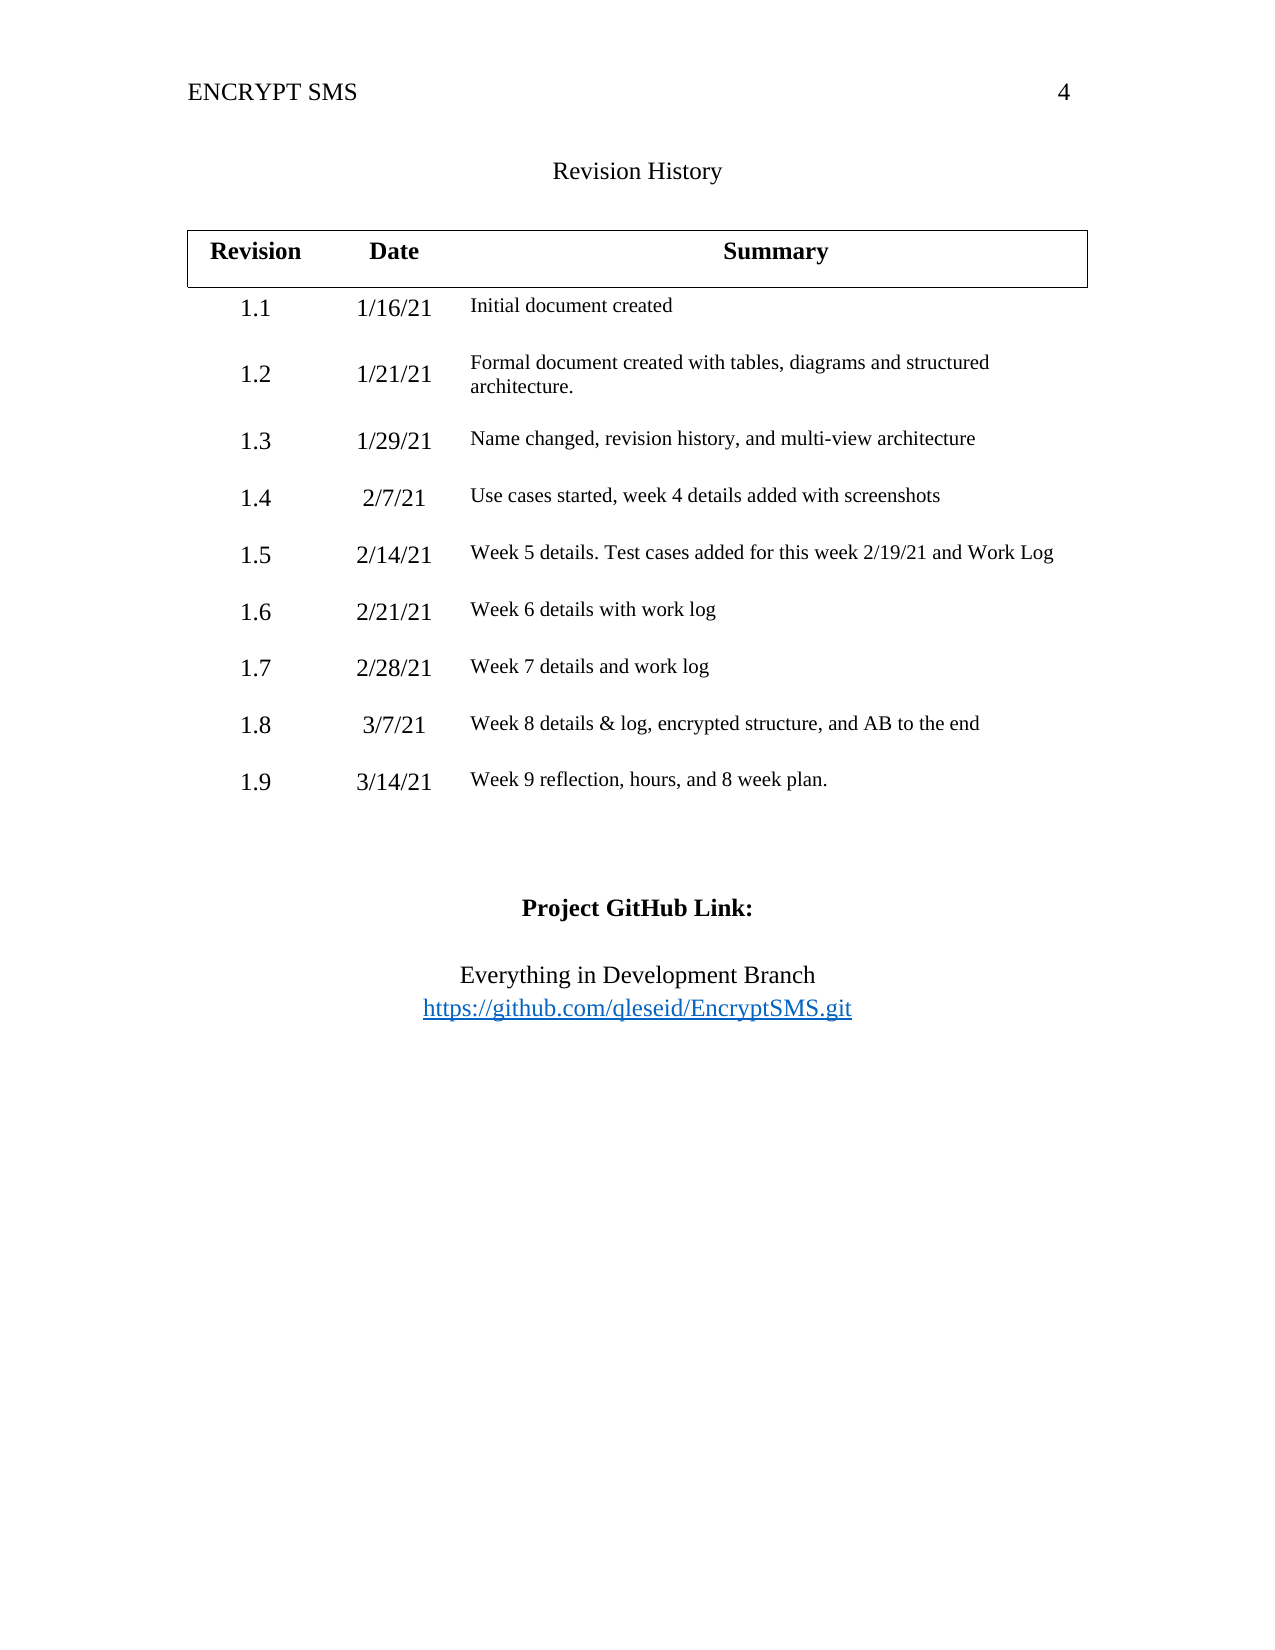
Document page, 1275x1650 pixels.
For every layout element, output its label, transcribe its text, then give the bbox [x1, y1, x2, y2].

subtitle Project GitHub Link: [187, 893, 1087, 921]
table_cell Week 6 details with work log [464, 591, 1087, 648]
table_header Revision [188, 231, 324, 287]
table_cell 1.6 [188, 591, 324, 648]
table_cell 1.7 [188, 648, 324, 705]
table_cell 1/29/21 [324, 420, 464, 477]
table_cell 1/16/21 [324, 288, 464, 344]
text Everything in Development Branch [187, 960, 1087, 988]
table_cell 2/14/21 [324, 534, 464, 591]
table_cell Week 9 reflection, hours, and 8 week plan. [464, 762, 1087, 818]
table_cell Formal document created with tables, diagrams and structured architecture. [464, 344, 1087, 420]
subtitle Revision History [187, 156, 1087, 185]
table_cell Week 5 details. Test cases added for this week 2/19/21 and Work Log [464, 534, 1087, 591]
table_cell 1.9 [188, 762, 324, 818]
table_cell 1.2 [188, 344, 324, 420]
table_cell Use cases started, week 4 details added with screenshots [464, 477, 1087, 534]
table_cell Week 8 details & log, encrypted structure, and AB to the end [464, 705, 1087, 762]
table_cell Name changed, revision history, and multi-view architecture [464, 420, 1087, 477]
table_cell Initial document created [464, 288, 1087, 344]
table_cell Week 7 details and work log [464, 648, 1087, 705]
table_cell 1.5 [188, 534, 324, 591]
text https://github.com/qleseid/EncryptSMS.git [187, 993, 1087, 1022]
table_cell 2/21/21 [324, 591, 464, 648]
table_cell 1.1 [188, 288, 324, 344]
table_cell 1.8 [188, 705, 324, 762]
table_header Summary [464, 231, 1087, 287]
table_cell 1.4 [188, 477, 324, 534]
table_header Date [324, 231, 464, 287]
table_cell 1.3 [188, 420, 324, 477]
table_cell 2/7/21 [324, 477, 464, 534]
table_cell 3/14/21 [324, 762, 464, 818]
table_cell 2/28/21 [324, 648, 464, 705]
table_cell 1/21/21 [324, 344, 464, 420]
table_cell 3/7/21 [324, 705, 464, 762]
